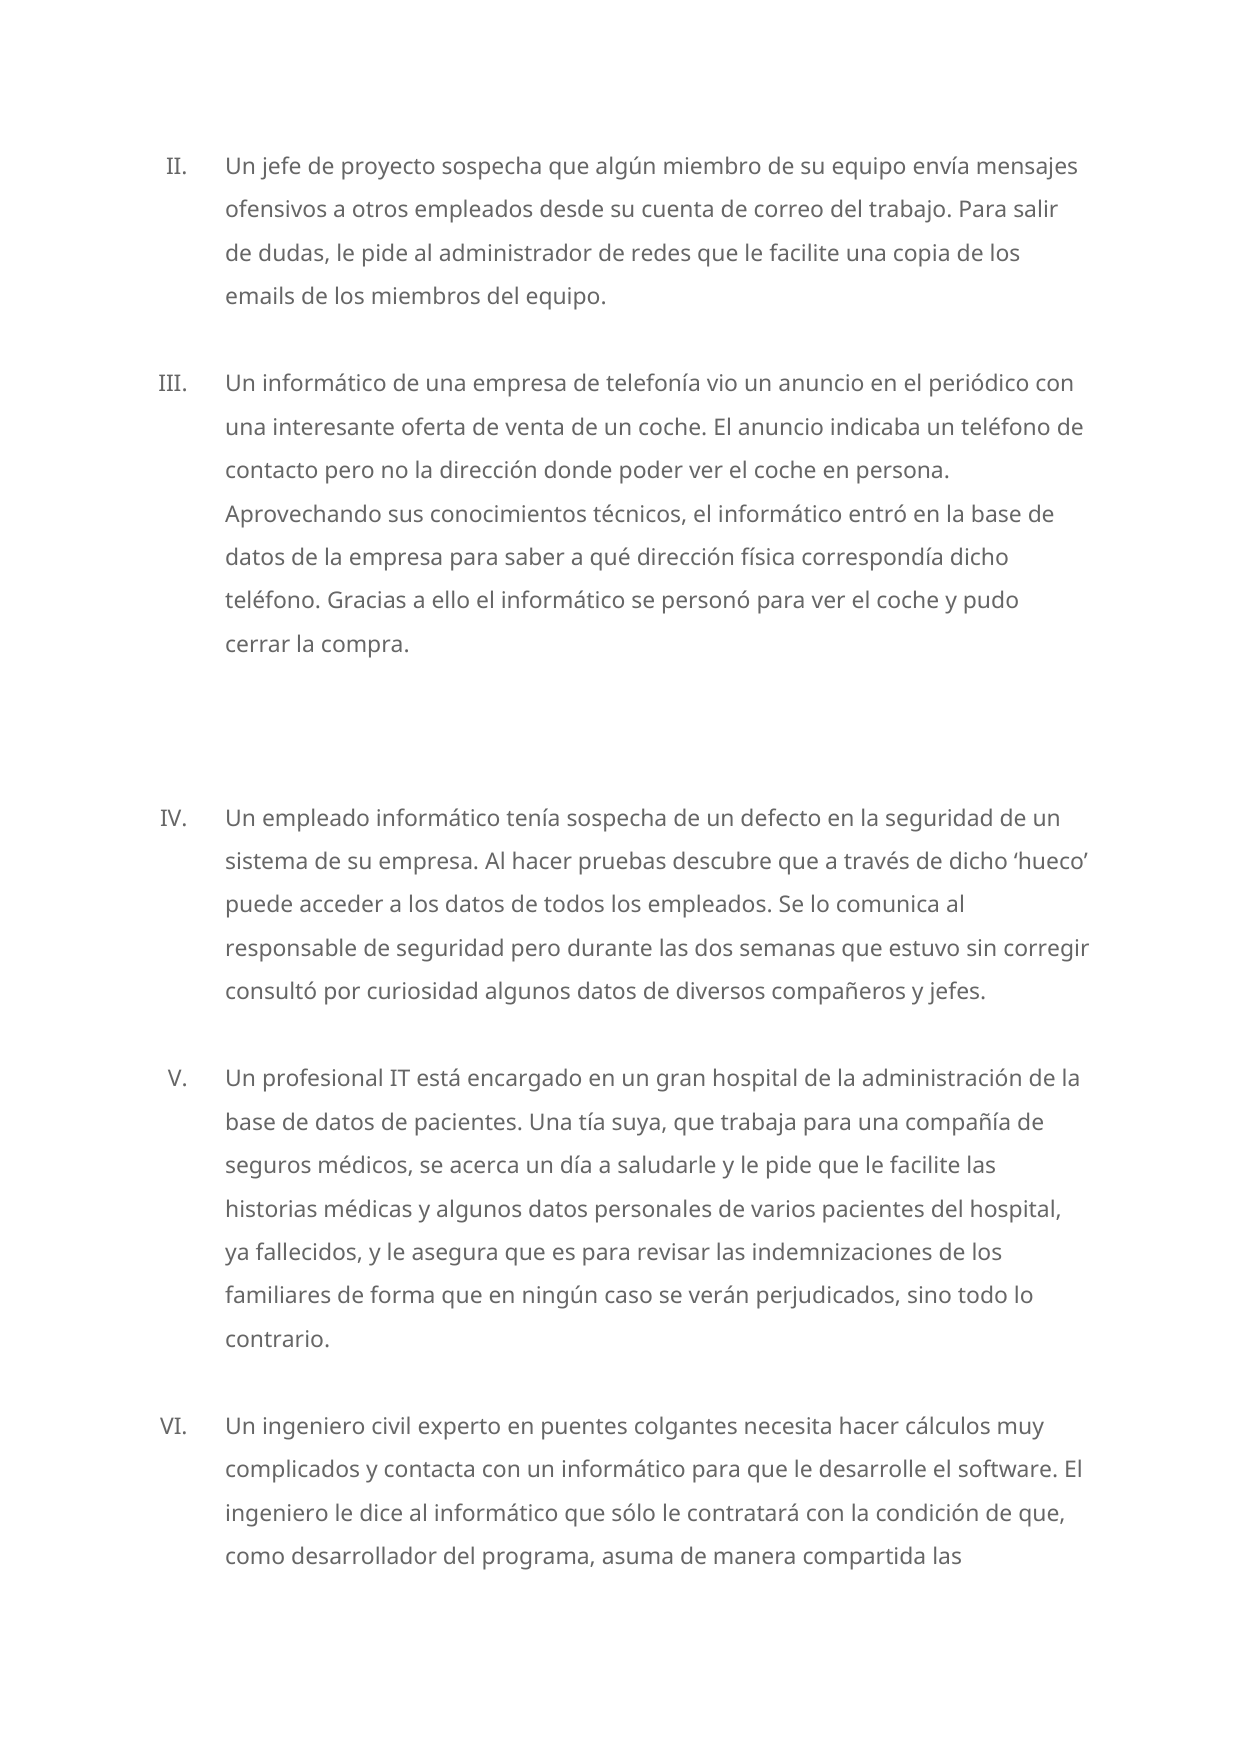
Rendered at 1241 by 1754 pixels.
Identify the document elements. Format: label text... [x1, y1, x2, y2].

list Un profesional IT está encargado en un gran hospital de la administración de la base de datos de pacientes. Una tía suya, que trabaja para una compañía de seguros médicos, se acerca un día a saludarle y le pide que le facilite las historias médicas y algunos datos personales de varios pacientes del hospital, ya fallecidos, y le asegura que es para revisar las indemnizaciones de los familiares de forma que en ningún caso se verán perjudicados, sino todo lo contrario. [187, 1062, 1090, 1354]
list Un informático de una empresa de telefonía vio un anuncio en el periódico con una interesante oferta de venta de un coche. El anuncio indicaba un teléfono de contacto pero no la dirección donde poder ver el coche en persona. Aprovechando sus conocimientos técnicos, el informático entró en la base de datos de la empresa para saber a qué dirección física correspondía dicho teléfono. Gracias a ello el informático se personó para ver el coche y pudo cerrar la compra. [187, 367, 1090, 659]
list Un empleado informático tenía sospecha de un defecto en la seguridad de un sistema de su empresa. Al hacer pruebas descubre que a través de dicho ‘hueco’ puede acceder a los datos de todos los empleados. Se lo comunica al responsable de seguridad pero durante las dos semanas que estuvo sin corregir consultó por curiosidad algunos datos de diversos compañeros y jefes. [187, 802, 1090, 1007]
list Un jefe de proyecto sospecha que algún miembro de su equipo envía mensajes ofensivos a otros empleados desde su cuenta de correo del trabajo. Para salir de dudas, le pide al administrador de redes que le facilite una copia de los emails de los miembros del equipo. [187, 150, 1090, 312]
list Un ingeniero civil experto en puentes colgantes necesita hacer cálculos muy complicados y contacta con un informático para que le desarrolle el software. El ingeniero le dice al informático que sólo le contratará con la condición de que, como desarrollador del programa, asuma de manera compartida las [187, 1410, 1090, 1571]
